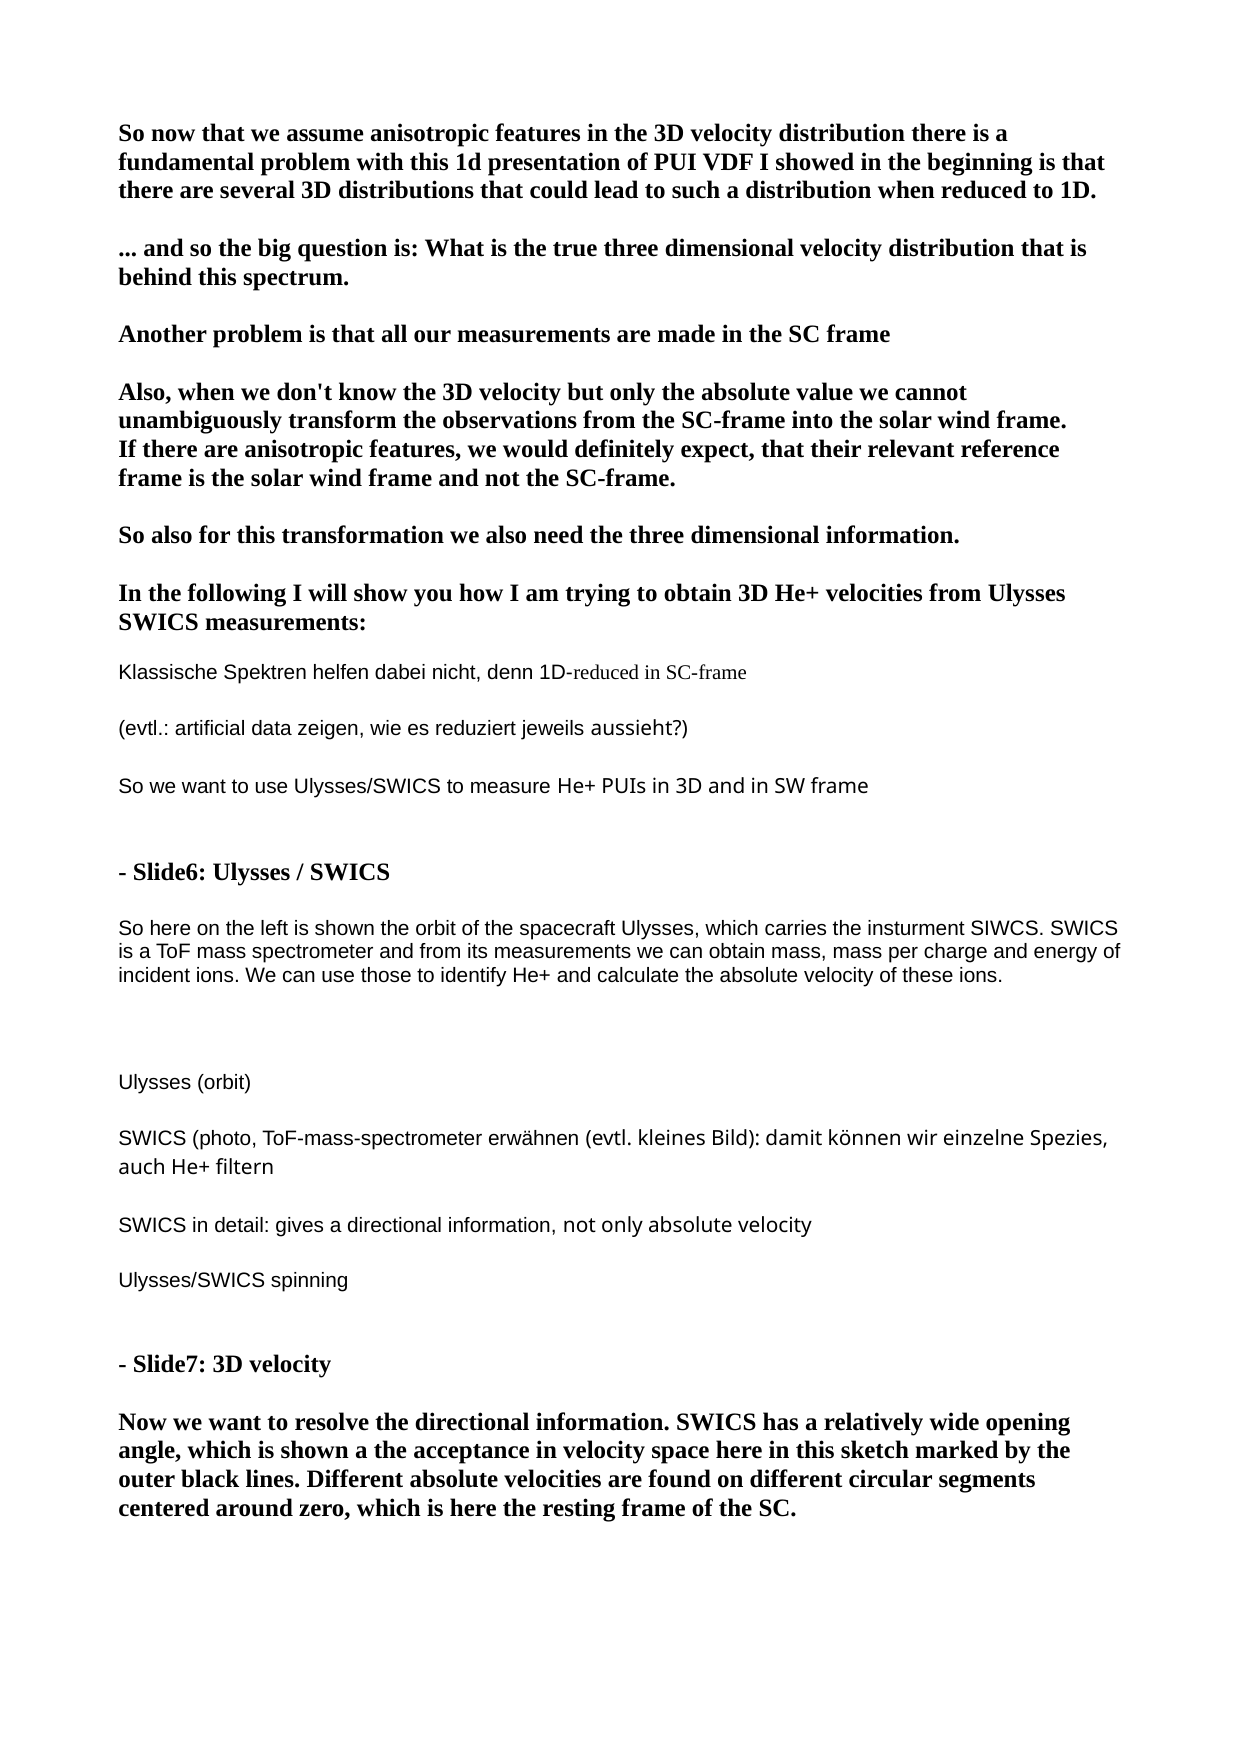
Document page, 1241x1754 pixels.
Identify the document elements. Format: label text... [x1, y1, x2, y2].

text ... and so the big question is: What is the true three dimensional velocity distribution that is behind this spectrum. [118, 233, 1122, 291]
text So now that we assume anisotropic features in the 3D velocity distribution there is a fundamental problem with this 1d presentation of PUI VDF I showed in the beginning is that there are several 3D distributions that could lead to such a distribution when reduced to 1D. [118, 118, 1122, 204]
text - Slide7: 3D velocity [118, 1349, 1122, 1378]
text So also for this transformation we also need the three dimensional information. [118, 521, 1122, 549]
text SWICS (photo, ToF-mass-spectrometer erwähnen (evtl. kleines Bild): damit können wir einzelne Spezies, auch He+ filtern [118, 1123, 1122, 1180]
text SWICS in detail: gives a directional information, not only absolute velocity [118, 1210, 1122, 1238]
text In the following I will show you how I am trying to obtain 3D He+ velocities from Ulysses SWICS measurements: [118, 578, 1122, 636]
text Now we want to resolve the directional information. SWICS has a relatively wide opening angle, which is shown a the acceptance in velocity space here in this sketch marked by the outer black lines. Different absolute velocities are found on different circular segments centered around zero, which is here the resting frame of the SC. [118, 1407, 1122, 1522]
text Ulysses (orbit) [118, 1070, 1122, 1094]
text If there are anisotropic features, we would definitely expect, that their relevant reference frame is the solar wind frame and not the SC-frame. [118, 434, 1122, 492]
text (evtl.: artificial data zeigen, wie es reduziert jeweils aussieht?) [118, 713, 1122, 742]
text Also, when we don't know the 3D velocity but only the absolute value we cannot unambiguously transform the observations from the SC-frame into the solar wind frame. [118, 377, 1122, 434]
text - Slide6: Ulysses / SWICS [118, 857, 1122, 886]
text Klassische Spektren helfen dabei nicht, denn 1D-reduced in SC-frame [118, 659, 1122, 684]
text So here on the left is shown the orbit of the spacecraft Ulysses, which carries the insturment SIWCS. SWICS is a ToF mass spectrometer and from its measurements we can obtain mass, mass per charge and energy of incident ions. We can use those to identify He+ and calculate the absolute velocity of these ions. [118, 915, 1122, 987]
text Ulysses/SWICS spinning [118, 1268, 1122, 1292]
text Another problem is that all our measurements are made in the SC frame [118, 319, 1122, 348]
text So we want to use Ulysses/SWICS to measure He+ PUIs in 3D and in SW frame [118, 771, 1122, 799]
